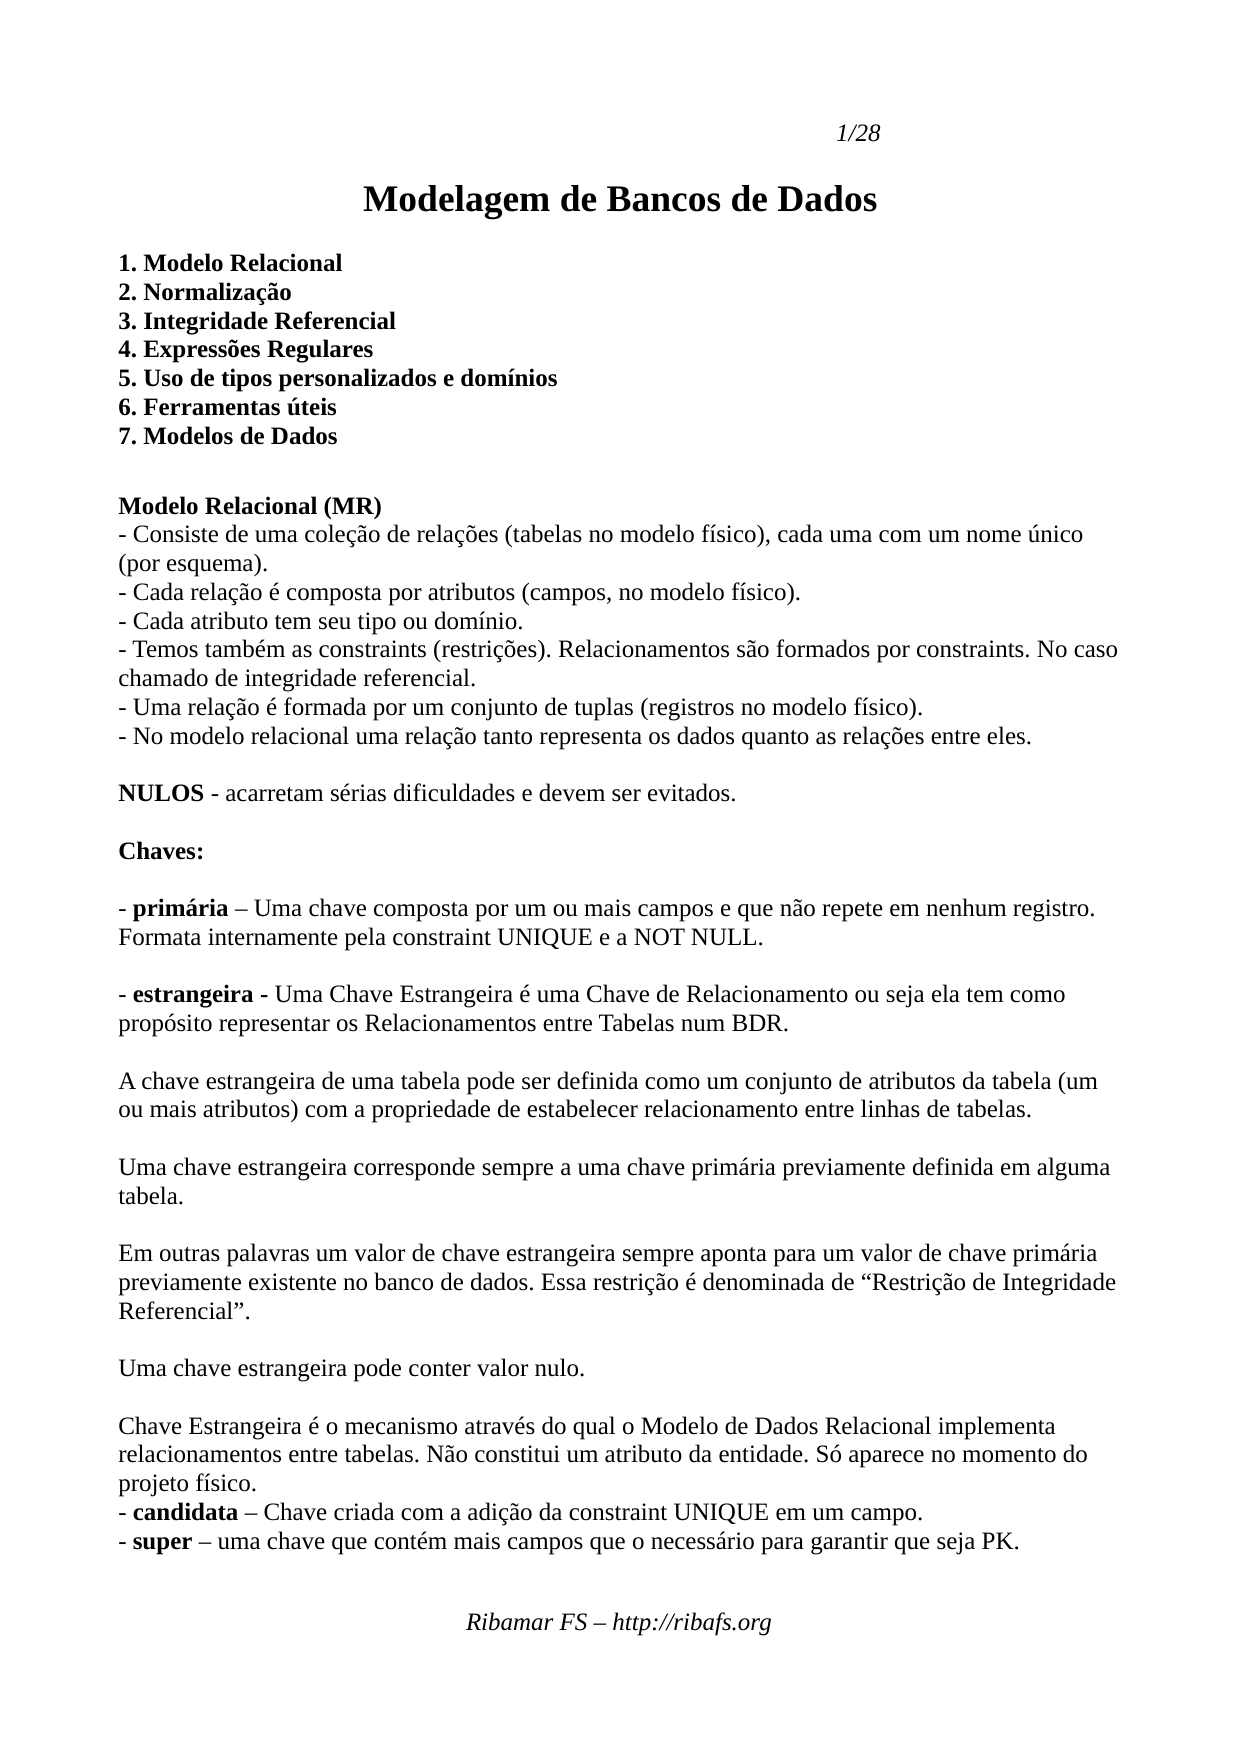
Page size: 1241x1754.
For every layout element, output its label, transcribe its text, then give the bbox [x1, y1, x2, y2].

text - Uma relação é formada por um conjunto de tuplas (registros no modelo físico). [118, 692, 1122, 721]
text - No modelo relacional uma relação tanto representa os dados quanto as relações entre eles. [118, 721, 1122, 749]
text 6. Ferramentas úteis [118, 392, 1122, 421]
text - Temos também as constraints (restrições). Relacionamentos são formados por constraints. No caso chamado de integridade referencial. [118, 634, 1122, 692]
text - Cada atributo tem seu tipo ou domínio. [118, 606, 1122, 634]
text - candidata – Chave criada com a adição da constraint UNIQUE em um campo. [118, 1497, 1122, 1526]
text - Consiste de uma coleção de relações (tabelas no modelo físico), cada uma com um nome único (por esquema). [118, 519, 1122, 577]
text Modelo Relacional (MR) [118, 491, 1122, 519]
text - primária – Uma chave composta por um ou mais campos e que não repete em nenhum registro. Formata internamente pela constraint UNIQUE e a NOT NULL. [118, 893, 1122, 951]
text 1. Modelo Relacional [118, 248, 1122, 277]
text 5. Uso de tipos personalizados e domínios [118, 363, 1122, 392]
text - super – uma chave que contém mais campos que o necessário para garantir que seja PK. [118, 1526, 1122, 1554]
text - Cada relação é composta por atributos (campos, no modelo físico). [118, 577, 1122, 606]
text 3. Integridade Referencial [118, 306, 1122, 334]
text 7. Modelos de Dados [118, 421, 1122, 449]
text NULOS - acarretam sérias dificuldades e devem ser evitados. [118, 778, 1122, 807]
text Chaves: [118, 836, 1122, 864]
text 2. Normalização [118, 277, 1122, 306]
text - estrangeira - Uma Chave Estrangeira é uma Chave de Relacionamento ou seja ela tem como propósito representar os Relacionamentos entre Tabelas num BDR. A chave estrangeira de uma tabela pode ser definida como um conjunto de atributos da tabela (um ou mais atributos) com a propriedade de estabelecer relacionamento entre linhas de tabelas. Uma chave estrangeira corresponde sempre a uma chave primária previamente definida em alguma tabela. Em outras palavras um valor de chave estrangeira sempre aponta para um valor de chave primária previamente existente no banco de dados. Essa restrição é denominada de “Restrição de Integridade Referencial”. Uma chave estrangeira pode conter valor nulo. Chave Estrangeira é o mecanismo através do qual o Modelo de Dados Relacional implementa relacionamentos entre tabelas. Não constitui um atributo da entidade. Só aparece no momento do projeto físico. [118, 979, 1122, 1497]
text 4. Expressões Regulares [118, 334, 1122, 363]
text Modelagem de Bancos de Dados [118, 176, 1122, 219]
